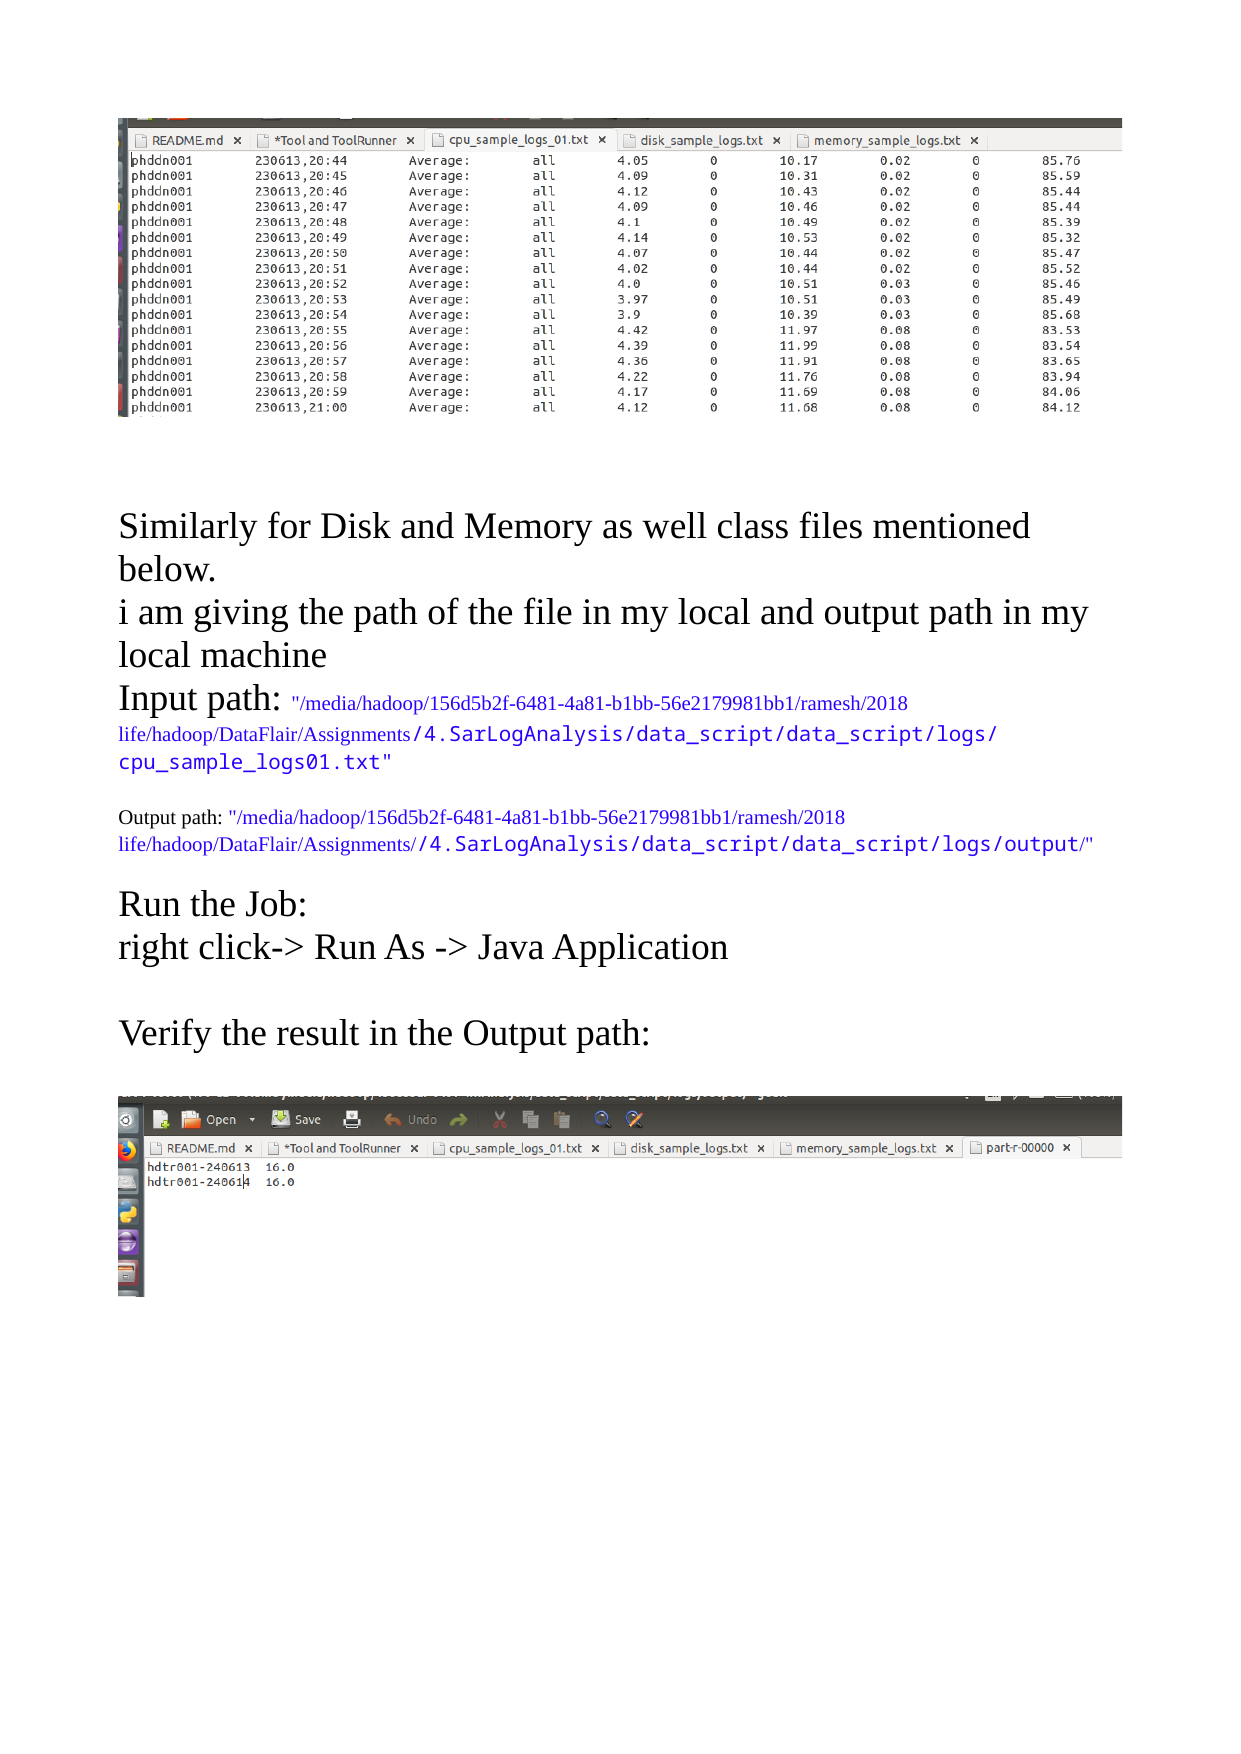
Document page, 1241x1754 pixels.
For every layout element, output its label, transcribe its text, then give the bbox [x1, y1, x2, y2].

picture [118, 118, 1123, 417]
text Run the Job: [118, 881, 1122, 924]
text right click-> Run As -> Java Application [118, 924, 1122, 967]
text i am giving the path of the file in my local and output path in my local machine [118, 589, 1122, 676]
text Verify the result in the Output path: [118, 1011, 1122, 1054]
text Output path: "/media/hadoop/156d5b2f-6481-4a81-b1bb-56e2179981bb1/ramesh/2018 life/hadoop/DataFlair/Assignments//4.SarLogAnalysis/data_script/data_script/logs/output/" [118, 804, 1122, 857]
text Similarly for Disk and Memory as well class files mentioned below. [118, 503, 1122, 589]
picture [118, 1096, 1123, 1297]
text Input path: "/media/hadoop/156d5b2f-6481-4a81-b1bb-56e2179981bb1/ramesh/2018 life/hadoop/DataFlair/Assignments/4.SarLogAnalysis/data_script/data_script/logs/cpu_sample_logs01.txt" [118, 676, 1122, 776]
